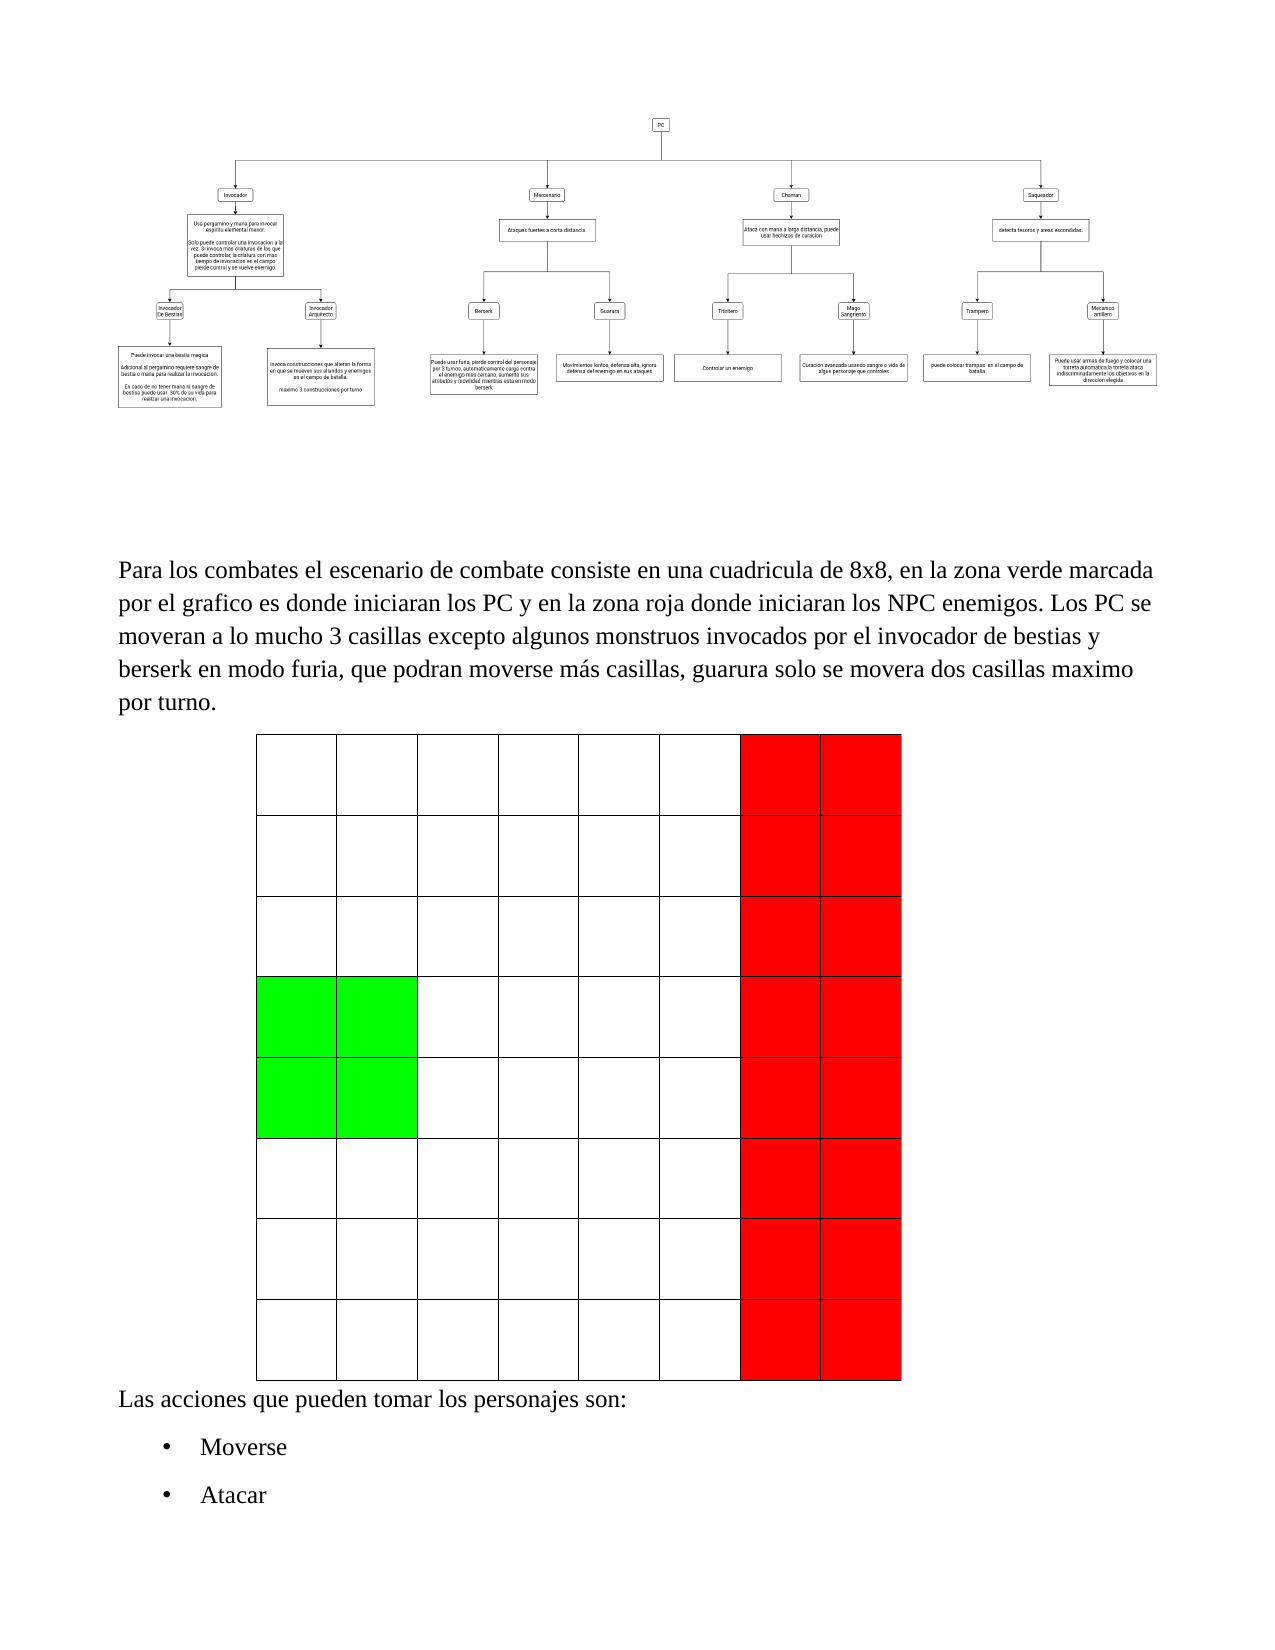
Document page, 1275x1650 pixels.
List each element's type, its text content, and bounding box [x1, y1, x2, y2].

list Moverse [162, 1432, 1157, 1461]
text Las acciones que pueden tomar los personajes son: [118, 734, 1157, 1413]
list Atacar [162, 1480, 1157, 1508]
picture [118, 118, 1157, 408]
text Para los combates el escenario de combate consiste en una cuadricula de 8x8, en la zona verde marcada por el grafico es donde iniciaran los PC y en la zona roja donde iniciaran los NPC enemigos. Los PC se moveran a lo mucho 3 casillas excepto algunos monstruos invocados por el invocador de bestias y berserk en modo furia, que podran moverse más casillas, guarura solo se movera dos casillas maximo por turno. [118, 555, 1157, 716]
